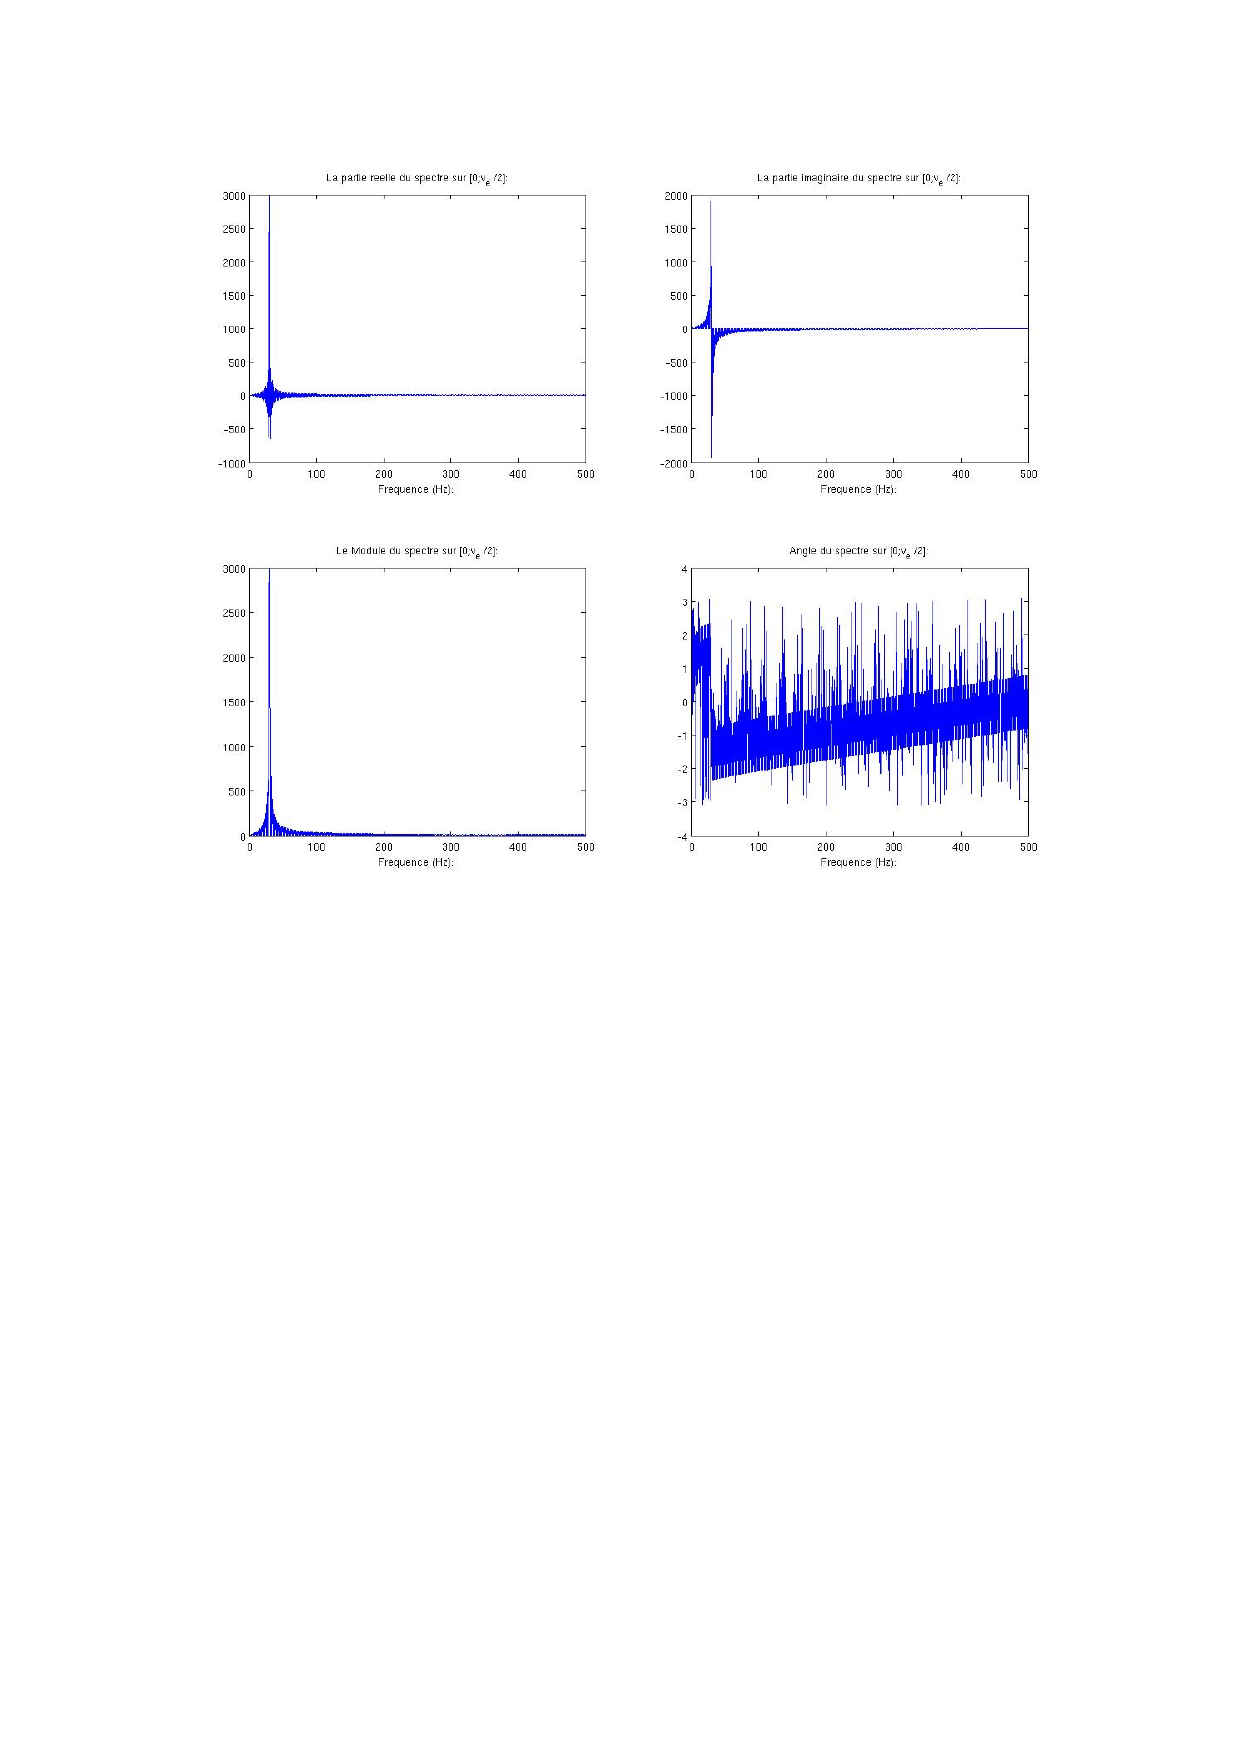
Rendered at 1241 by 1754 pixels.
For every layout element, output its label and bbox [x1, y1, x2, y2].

picture [118, 135, 1123, 922]
